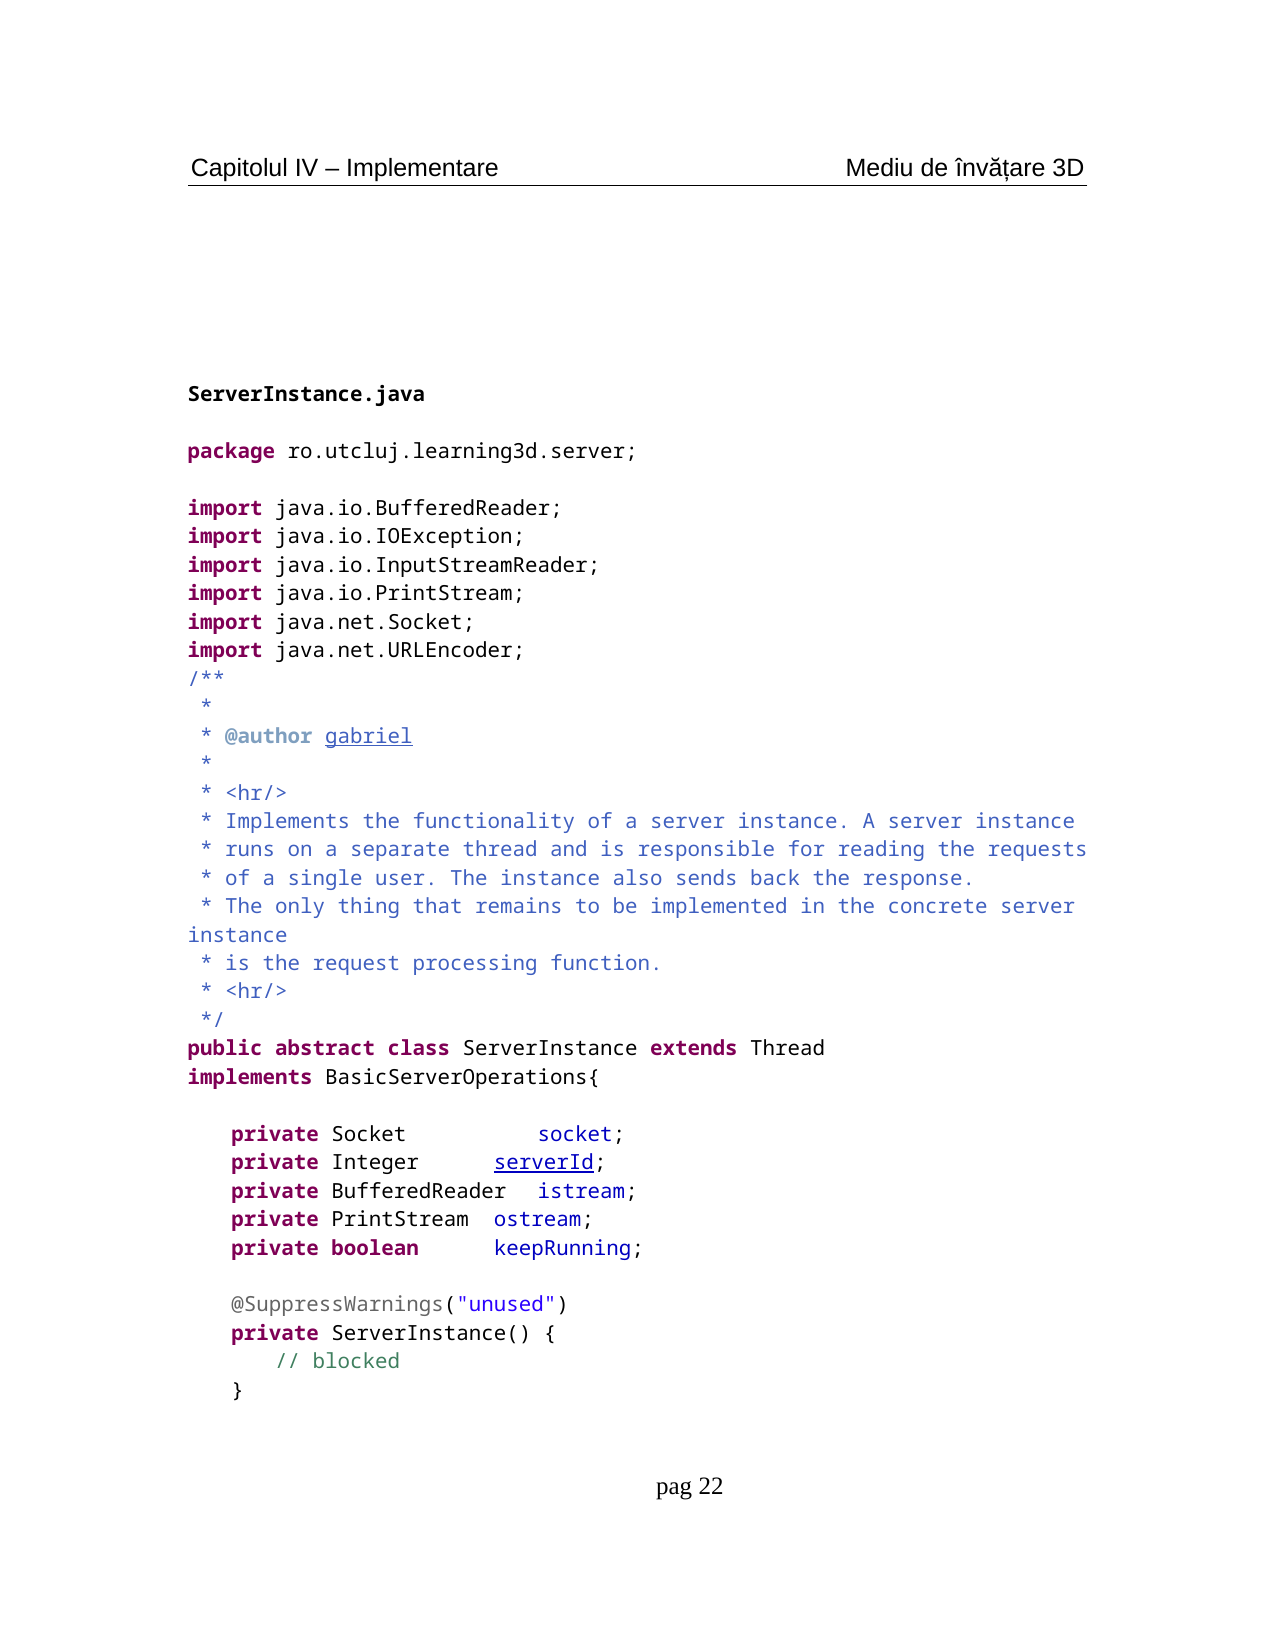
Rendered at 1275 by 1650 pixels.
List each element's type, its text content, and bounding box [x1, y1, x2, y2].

text * Implements the functionality of a server instance. A server instance [187, 806, 1087, 834]
text private PrintStream ostream; [187, 1204, 1087, 1233]
text * The only thing that remains to be implemented in the concrete server instance [187, 891, 1087, 948]
text import java.net.Socket; [187, 607, 1087, 635]
text */ [187, 1005, 1087, 1033]
text * <hr/> [187, 977, 1087, 1005]
text /** [187, 664, 1087, 692]
text implements BasicServerOperations{ [187, 1062, 1087, 1090]
text private BufferedReader istream; [187, 1176, 1087, 1204]
text * [187, 692, 1087, 721]
text * @author gabriel [187, 721, 1087, 749]
text * is the request processing function. [187, 948, 1087, 977]
text * runs on a separate thread and is responsible for reading the requests [187, 834, 1087, 863]
text @SuppressWarnings("unused") [187, 1289, 1087, 1318]
text private Integer serverId; [187, 1147, 1087, 1176]
text import java.io.BufferedReader; [187, 493, 1087, 522]
text import java.io.IOException; [187, 522, 1087, 550]
text private boolean keepRunning; [187, 1233, 1087, 1261]
text * of a single user. The instance also sends back the response. [187, 863, 1087, 891]
text private ServerInstance() { [187, 1318, 1087, 1346]
text * <hr/> [187, 778, 1087, 806]
text import java.net.URLEncoder; [187, 635, 1087, 664]
text import java.io.InputStreamReader; [187, 550, 1087, 578]
text ServerInstance.java [187, 379, 1087, 408]
text public abstract class ServerInstance extends Thread [187, 1033, 1087, 1062]
text // blocked [187, 1346, 1087, 1375]
text private Socket socket; [187, 1119, 1087, 1147]
text package ro.utcluj.learning3d.server; [187, 436, 1087, 465]
text * [187, 749, 1087, 778]
text import java.io.PrintStream; [187, 578, 1087, 607]
text } [187, 1375, 1087, 1403]
